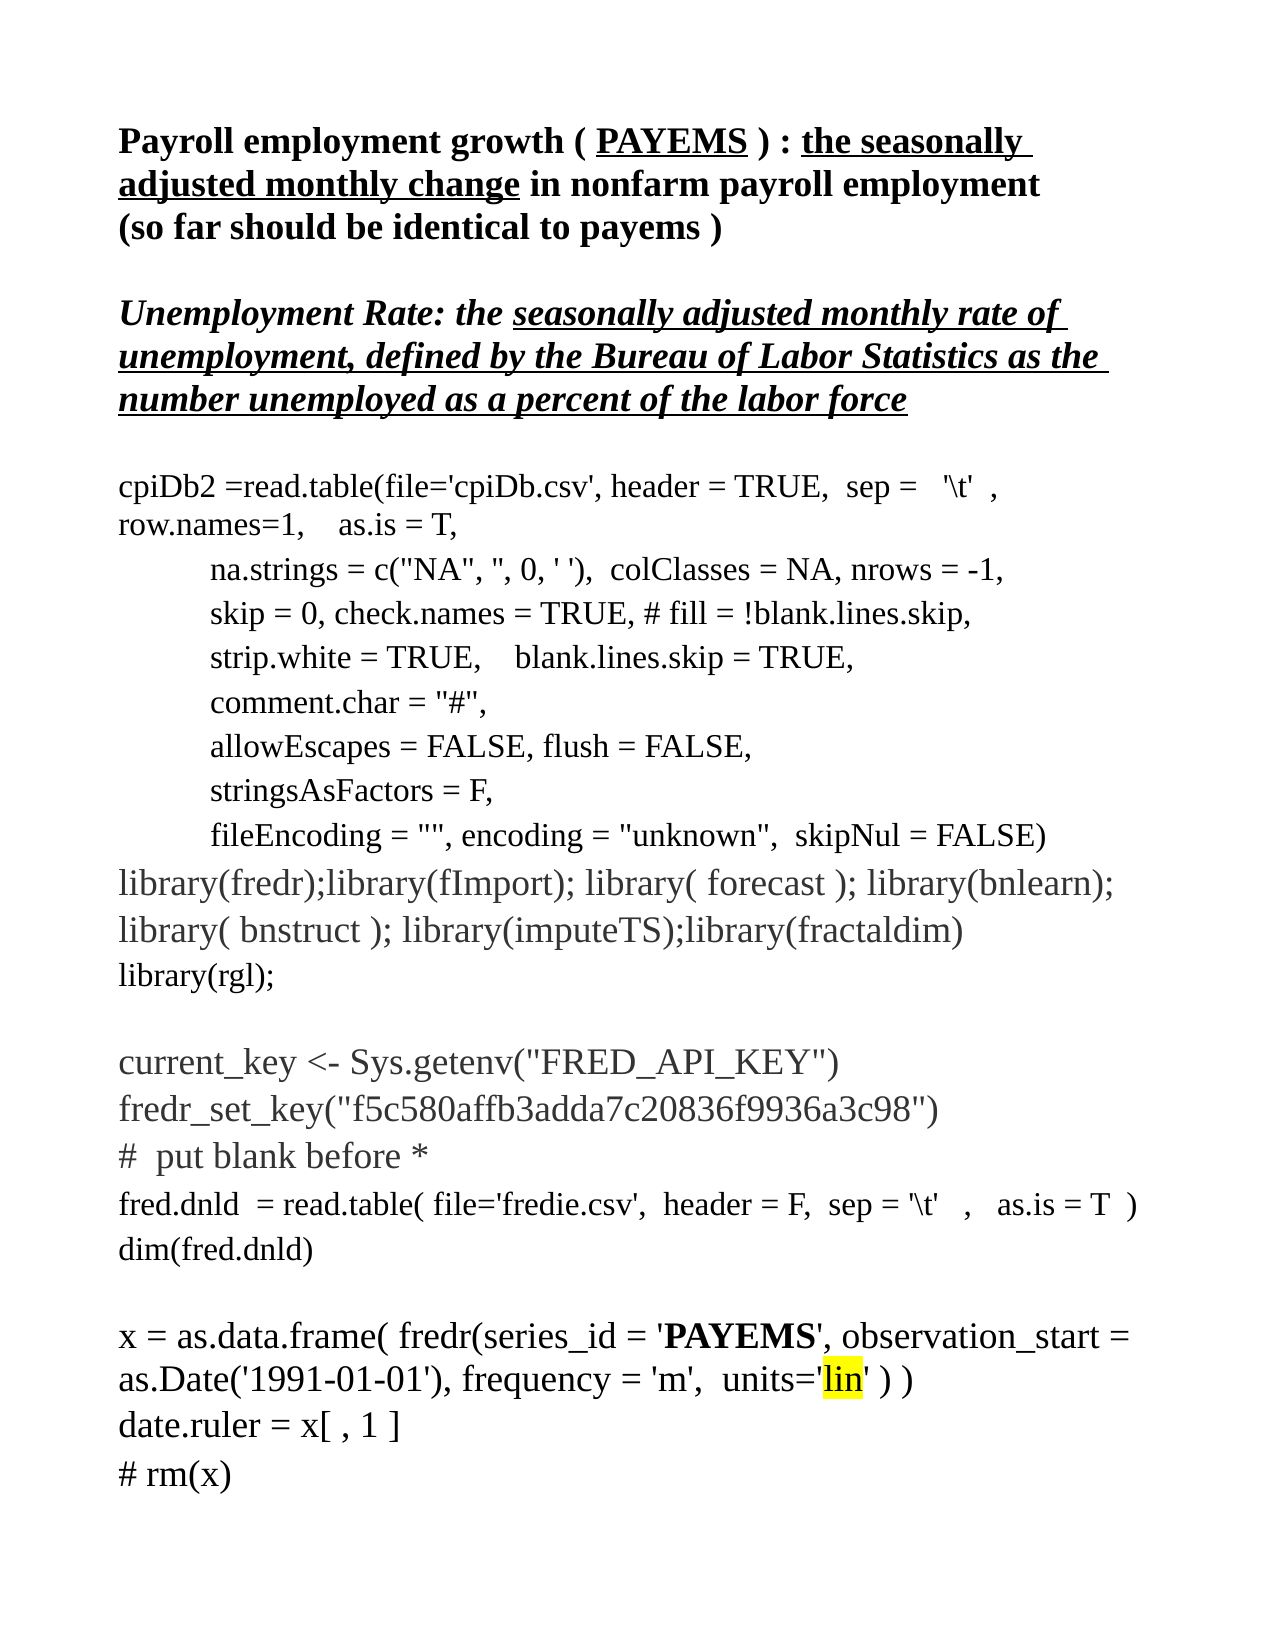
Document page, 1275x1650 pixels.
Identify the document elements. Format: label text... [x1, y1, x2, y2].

text library(fredr);library(fImport); library( forecast ); library(bnlearn); library( bnstruct ); library(imputeTS);library(fractaldim) [118, 860, 1157, 951]
text na.strings = c("NA", '', 0, ' '), colClasses = NA, nrows = -1, [118, 549, 1157, 587]
text stringsAsFactors = F, [118, 771, 1157, 809]
text fileEncoding = "", encoding = "unknown", skipNul = FALSE) [118, 815, 1157, 853]
text date.ruler = x[ , 1 ] [118, 1402, 1157, 1446]
text skip = 0, check.names = TRUE, # fill = !blank.lines.skip, [118, 593, 1157, 632]
text fredr_set_key("f5c580affb3adda7c20836f9936a3c98") # put blank before * [118, 1087, 1157, 1177]
text comment.char = "#", [118, 682, 1157, 720]
text strip.white = TRUE, blank.lines.skip = TRUE, [118, 638, 1157, 676]
text (so far should be identical to payems ) [118, 204, 1157, 247]
text Payroll employment growth ( PAYEMS ) : the seasonally adjusted monthly change in nonfarm payroll employment [118, 118, 1157, 204]
text x = as.data.frame( fredr(series_id = 'PAYEMS', observation_start = as.Date('1991-01-01'), frequency = 'm', units='lin' ) ) [118, 1313, 1157, 1399]
text cpiDb2 =read.table(file='cpiDb.csv', header = TRUE, sep = '\t' , row.names=1, as.is = T, [118, 466, 1157, 543]
text allowEscapes = FALSE, flush = FALSE, [118, 726, 1157, 765]
text fred.dnld = read.table( file='fredie.csv', header = F, sep = '\t' , as.is = T ) [118, 1184, 1157, 1223]
text # rm(x) [118, 1452, 1157, 1495]
text dim(fred.dnld) [118, 1229, 1157, 1267]
text current_key <- Sys.getenv("FRED_API_KEY") [118, 1039, 1157, 1082]
text Unemployment Rate: the seasonally adjusted monthly rate of unemployment, defined by the Bureau of Labor Statistics as the number unemployed as a percent of the labor force [118, 291, 1157, 420]
text library(rgl); [118, 955, 1157, 993]
